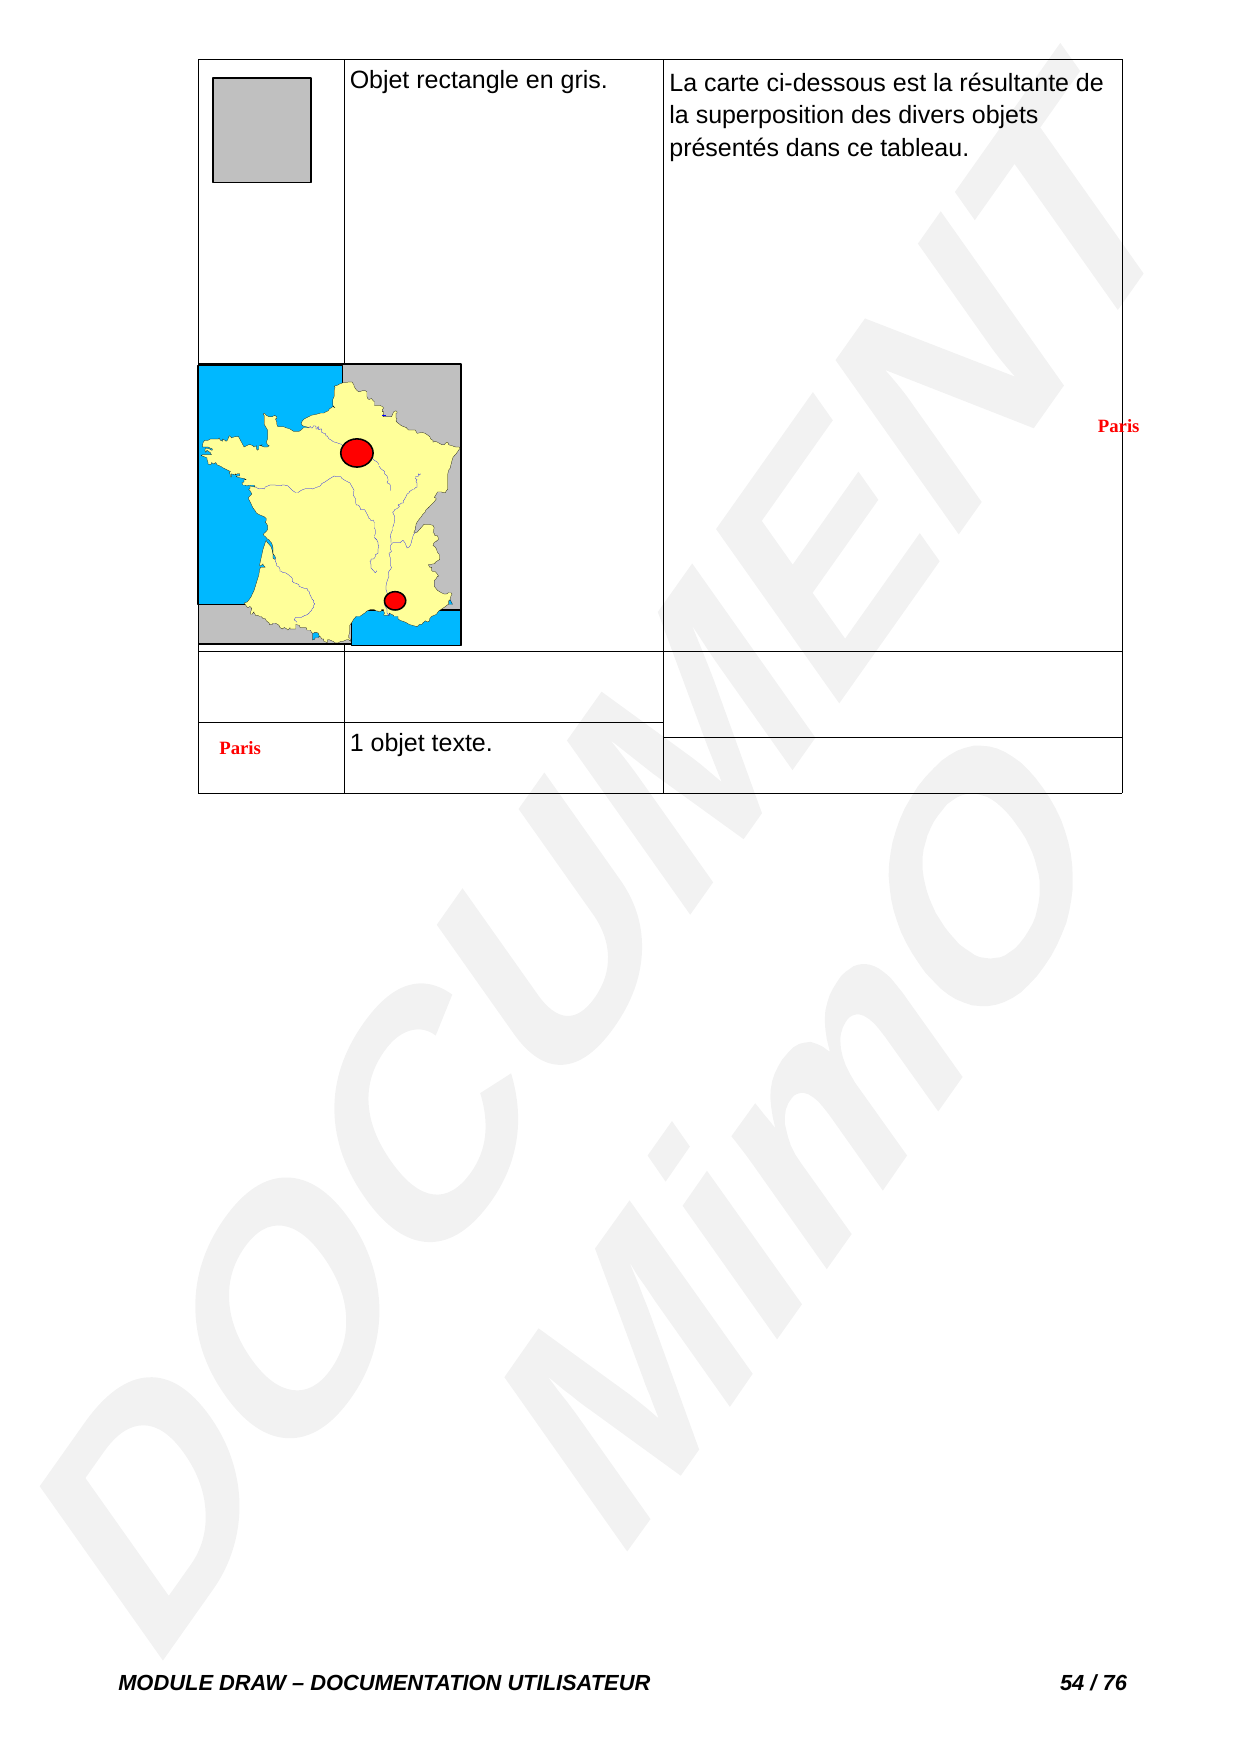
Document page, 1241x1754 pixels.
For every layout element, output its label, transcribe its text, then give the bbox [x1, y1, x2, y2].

table_cell 1 objet texte. [345, 723, 663, 792]
table_cell [345, 652, 663, 722]
table_header [199, 60, 344, 363]
table_header Objet rectangle en gris. [345, 60, 663, 651]
table_header La carte ci-dessous est la résultante de la superposition des divers objets présentés dans ce tableau. [664, 60, 1122, 651]
table_cell [199, 652, 344, 722]
table_header [199, 645, 344, 651]
table_header La carte ci-dessous est la résultante de la superposition des divers objets présentés dans ce tableau. [664, 652, 1122, 737]
table_cell [199, 723, 344, 792]
